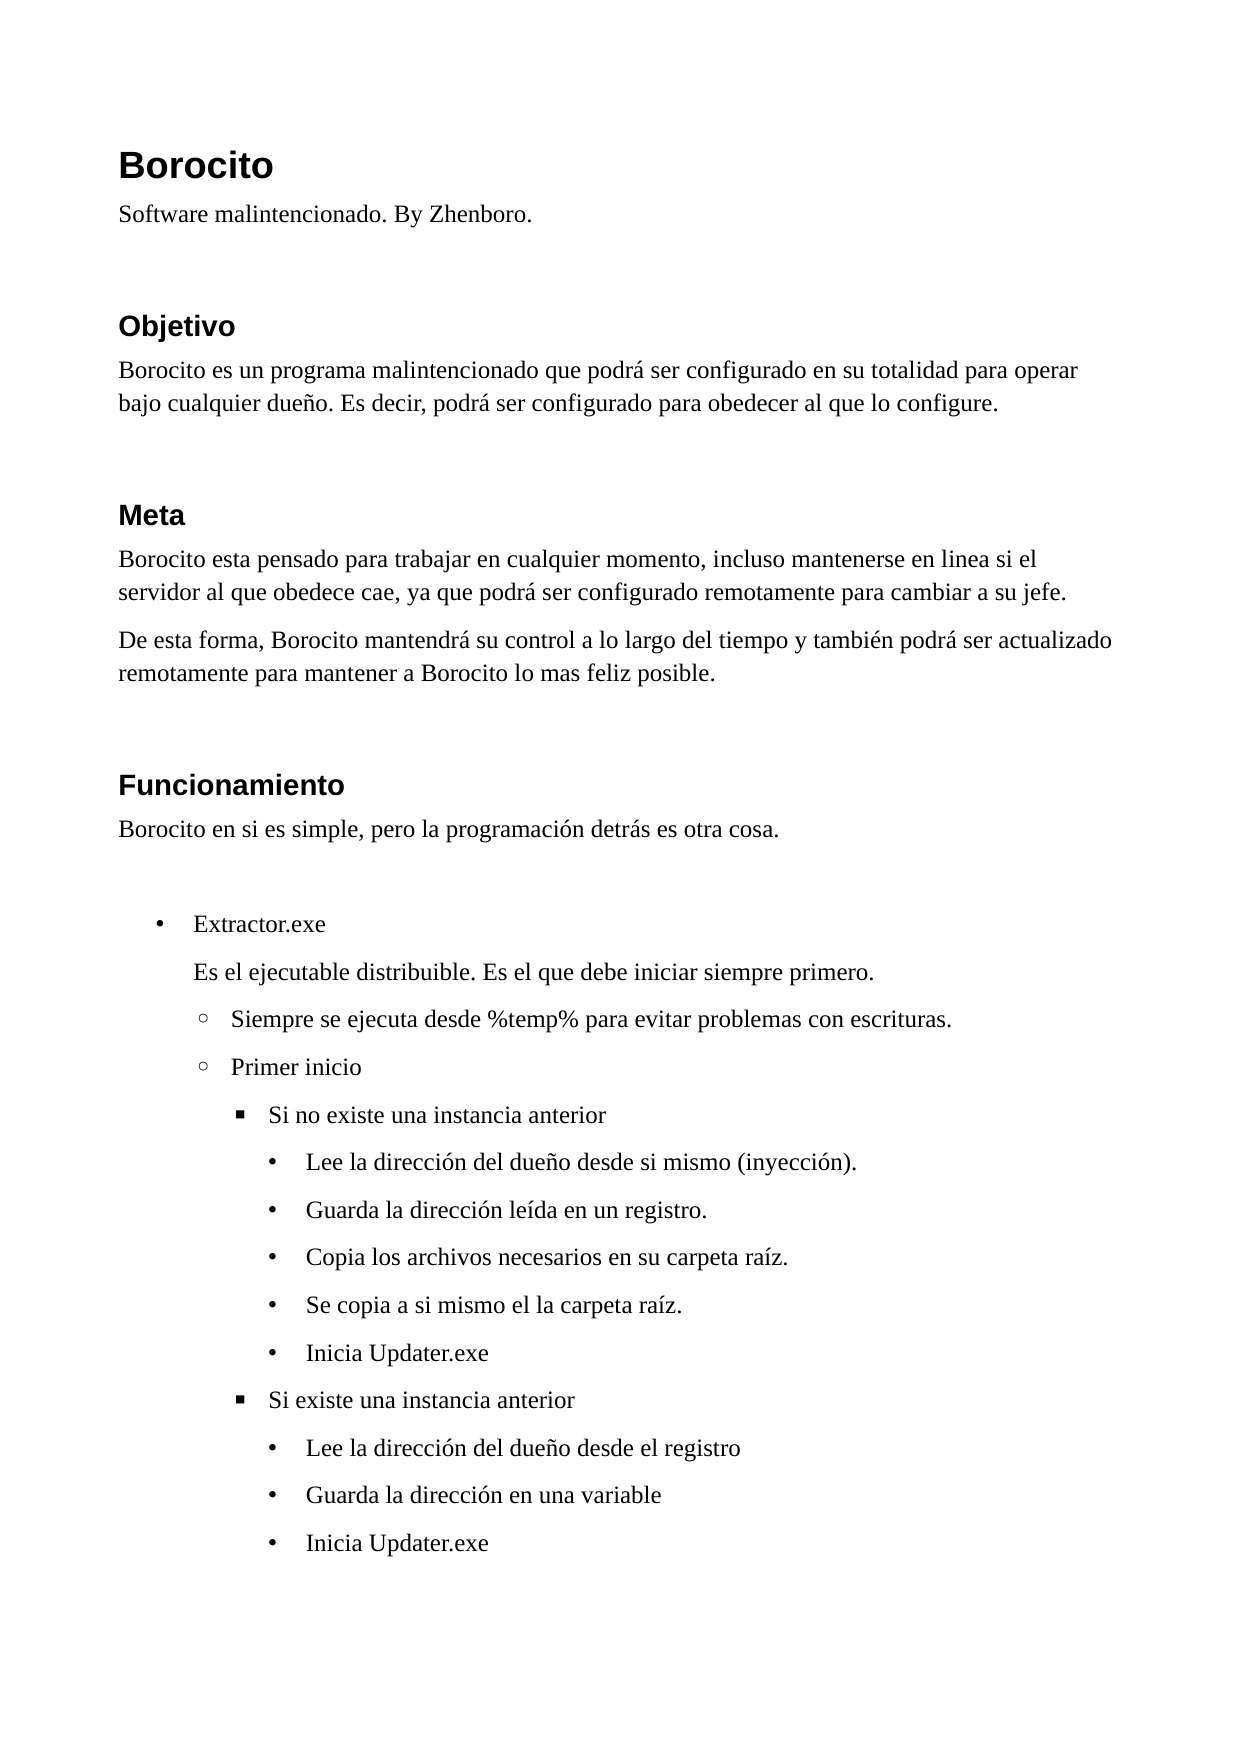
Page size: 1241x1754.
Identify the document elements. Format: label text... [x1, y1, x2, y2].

text Borocito en si es simple, pero la programación detrás es otra cosa. [118, 814, 1122, 843]
list Extractor.exe [156, 909, 1122, 938]
list Primer inicio [193, 1052, 1122, 1081]
list Lee la dirección del dueño desde el registro [268, 1433, 1122, 1462]
list Es el ejecutable distribuible. Es el que debe iniciar siempre primero. [156, 957, 1122, 986]
list Guarda la dirección en una variable [268, 1481, 1122, 1509]
subtitle Funcionamiento [118, 768, 1122, 802]
list Si existe una instancia anterior [231, 1385, 1122, 1414]
list Inicia Updater.exe [268, 1338, 1122, 1366]
text Software malintencionado. By Zhenboro. [118, 199, 1122, 228]
text Borocito es un programa malintencionado que podrá ser configurado en su totalidad para operar bajo cualquier dueño. Es decir, podrá ser configurado para obedecer al que lo configure. [118, 355, 1122, 417]
list Guarda la dirección leída en un registro. [268, 1195, 1122, 1224]
subtitle Borocito [118, 143, 1122, 187]
list Lee la dirección del dueño desde si mismo (inyección). [268, 1147, 1122, 1176]
list Inicia Updater.exe [268, 1528, 1122, 1557]
text De esta forma, Borocito mantendrá su control a lo largo del tiempo y también podrá ser actualizado remotamente para mantener a Borocito lo mas feliz posible. [118, 625, 1122, 687]
subtitle Meta [118, 498, 1122, 532]
text Borocito esta pensado para trabajar en cualquier momento, incluso mantenerse en linea si el servidor al que obedece cae, ya que podrá ser configurado remotamente para cambiar a su jefe. [118, 544, 1122, 606]
list Siempre se ejecuta desde %temp% para evitar problemas con escrituras. [193, 1004, 1122, 1033]
subtitle Objetivo [118, 309, 1122, 343]
list Si no existe una instancia anterior [231, 1100, 1122, 1128]
list Copia los archivos necesarios en su carpeta raíz. [268, 1242, 1122, 1271]
list Se copia a si mismo el la carpeta raíz. [268, 1290, 1122, 1319]
